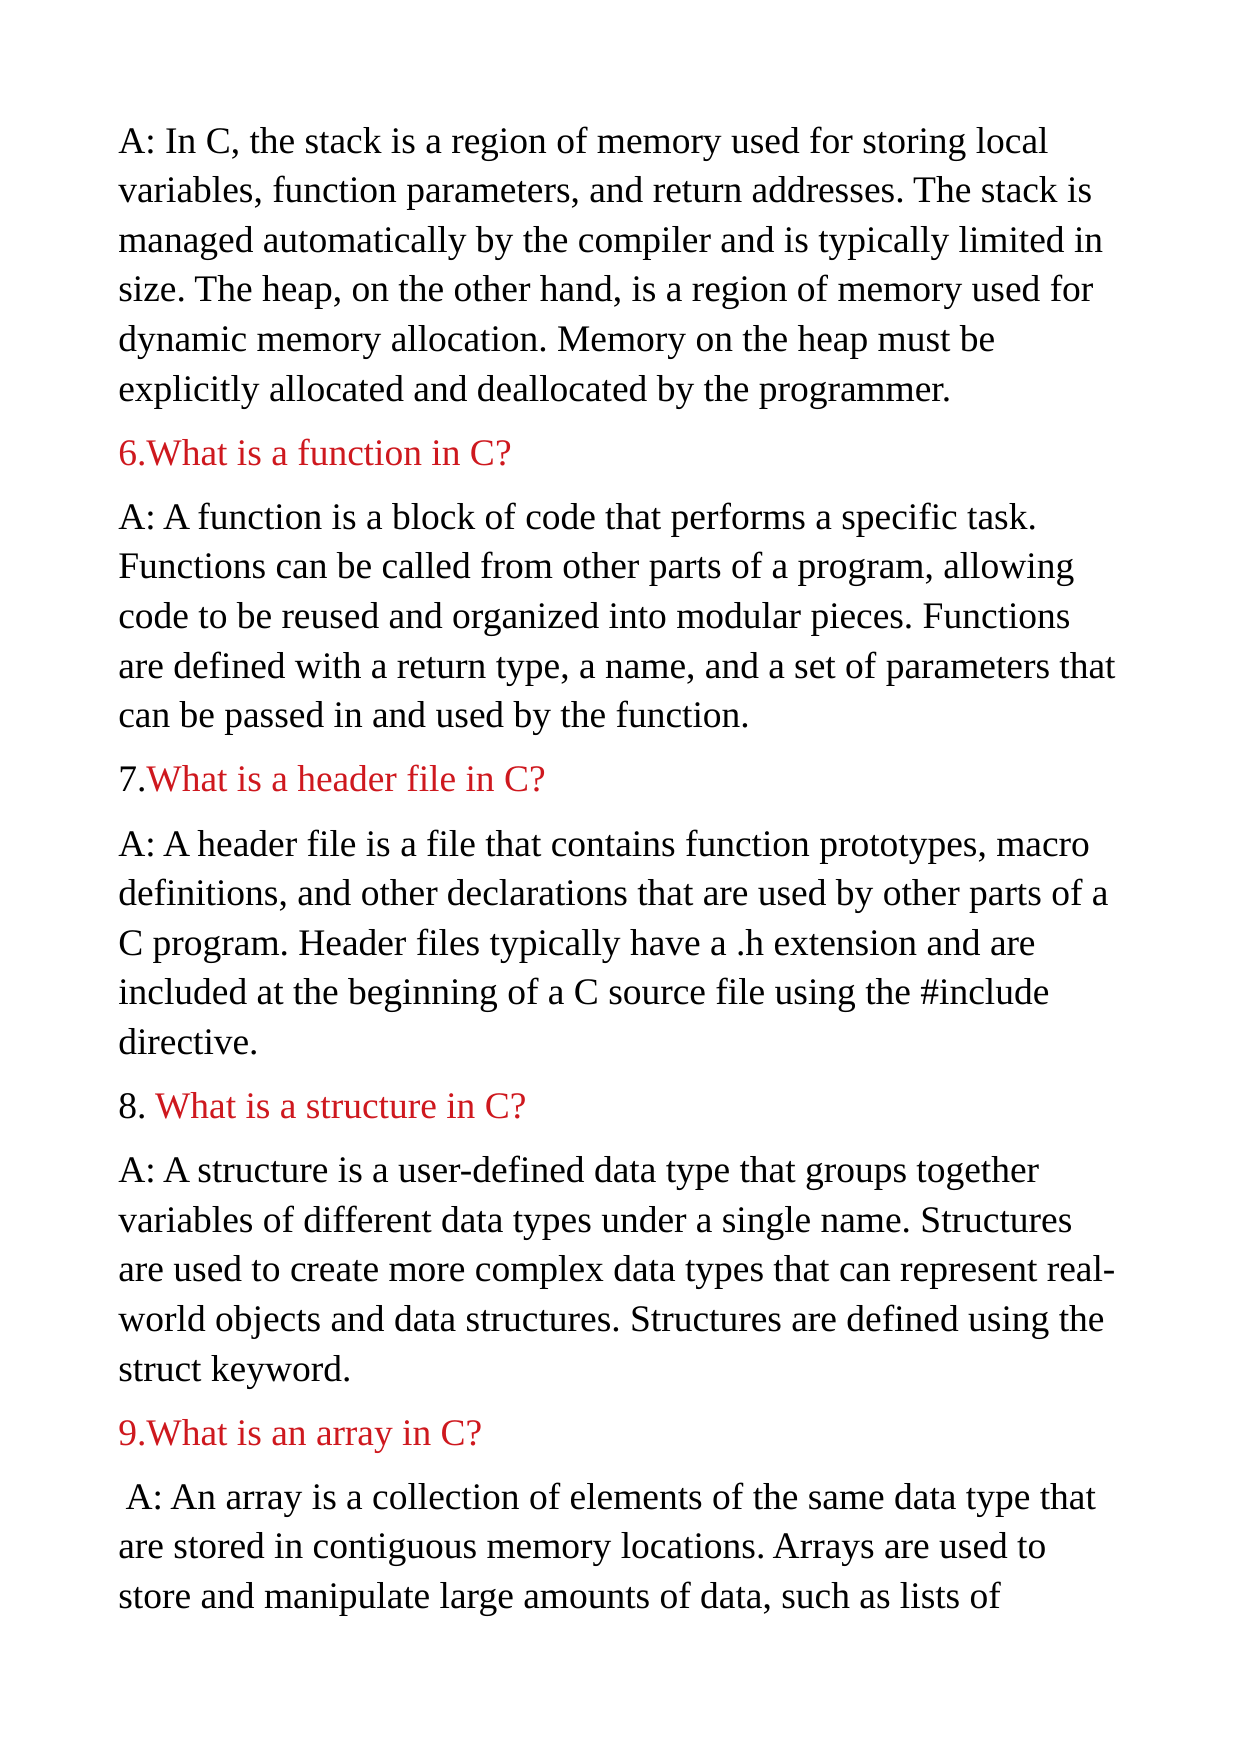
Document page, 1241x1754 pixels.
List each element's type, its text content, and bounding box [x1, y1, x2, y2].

text 6.What is a function in C? [118, 430, 1122, 473]
text A: A structure is a user-defined data type that groups together variables of different data types under a single name. Structures are used to create more complex data types that can represent real-world objects and data structures. Structures are defined using the struct keyword. [118, 1148, 1122, 1389]
text 7.What is a header file in C? [118, 757, 1122, 800]
text A: A header file is a file that contains function prototypes, macro definitions, and other declarations that are used by other parts of a C program. Header files typically have a .h extension and are included at the beginning of a C source file using the #include directive. [118, 821, 1122, 1062]
text A: An array is a collection of elements of the same data type that are stored in contiguous memory locations. Arrays are used to store and manipulate large amounts of data, such as lists of [118, 1474, 1122, 1617]
text A: A function is a block of code that performs a specific task. Functions can be called from other parts of a program, allowing code to be reused and organized into modular pieces. Functions are defined with a return type, a name, and a set of parameters that can be passed in and used by the function. [118, 494, 1122, 736]
text 8. What is a structure in C? [118, 1083, 1122, 1127]
text A: In C, the stack is a region of memory used for storing local variables, function parameters, and return addresses. The stack is managed automatically by the compiler and is typically limited in size. The heap, on the other hand, is a region of memory used for dynamic memory allocation. Memory on the heap must be explicitly allocated and deallocated by the programmer. [118, 118, 1122, 409]
text 9.What is an array in C? [118, 1410, 1122, 1453]
